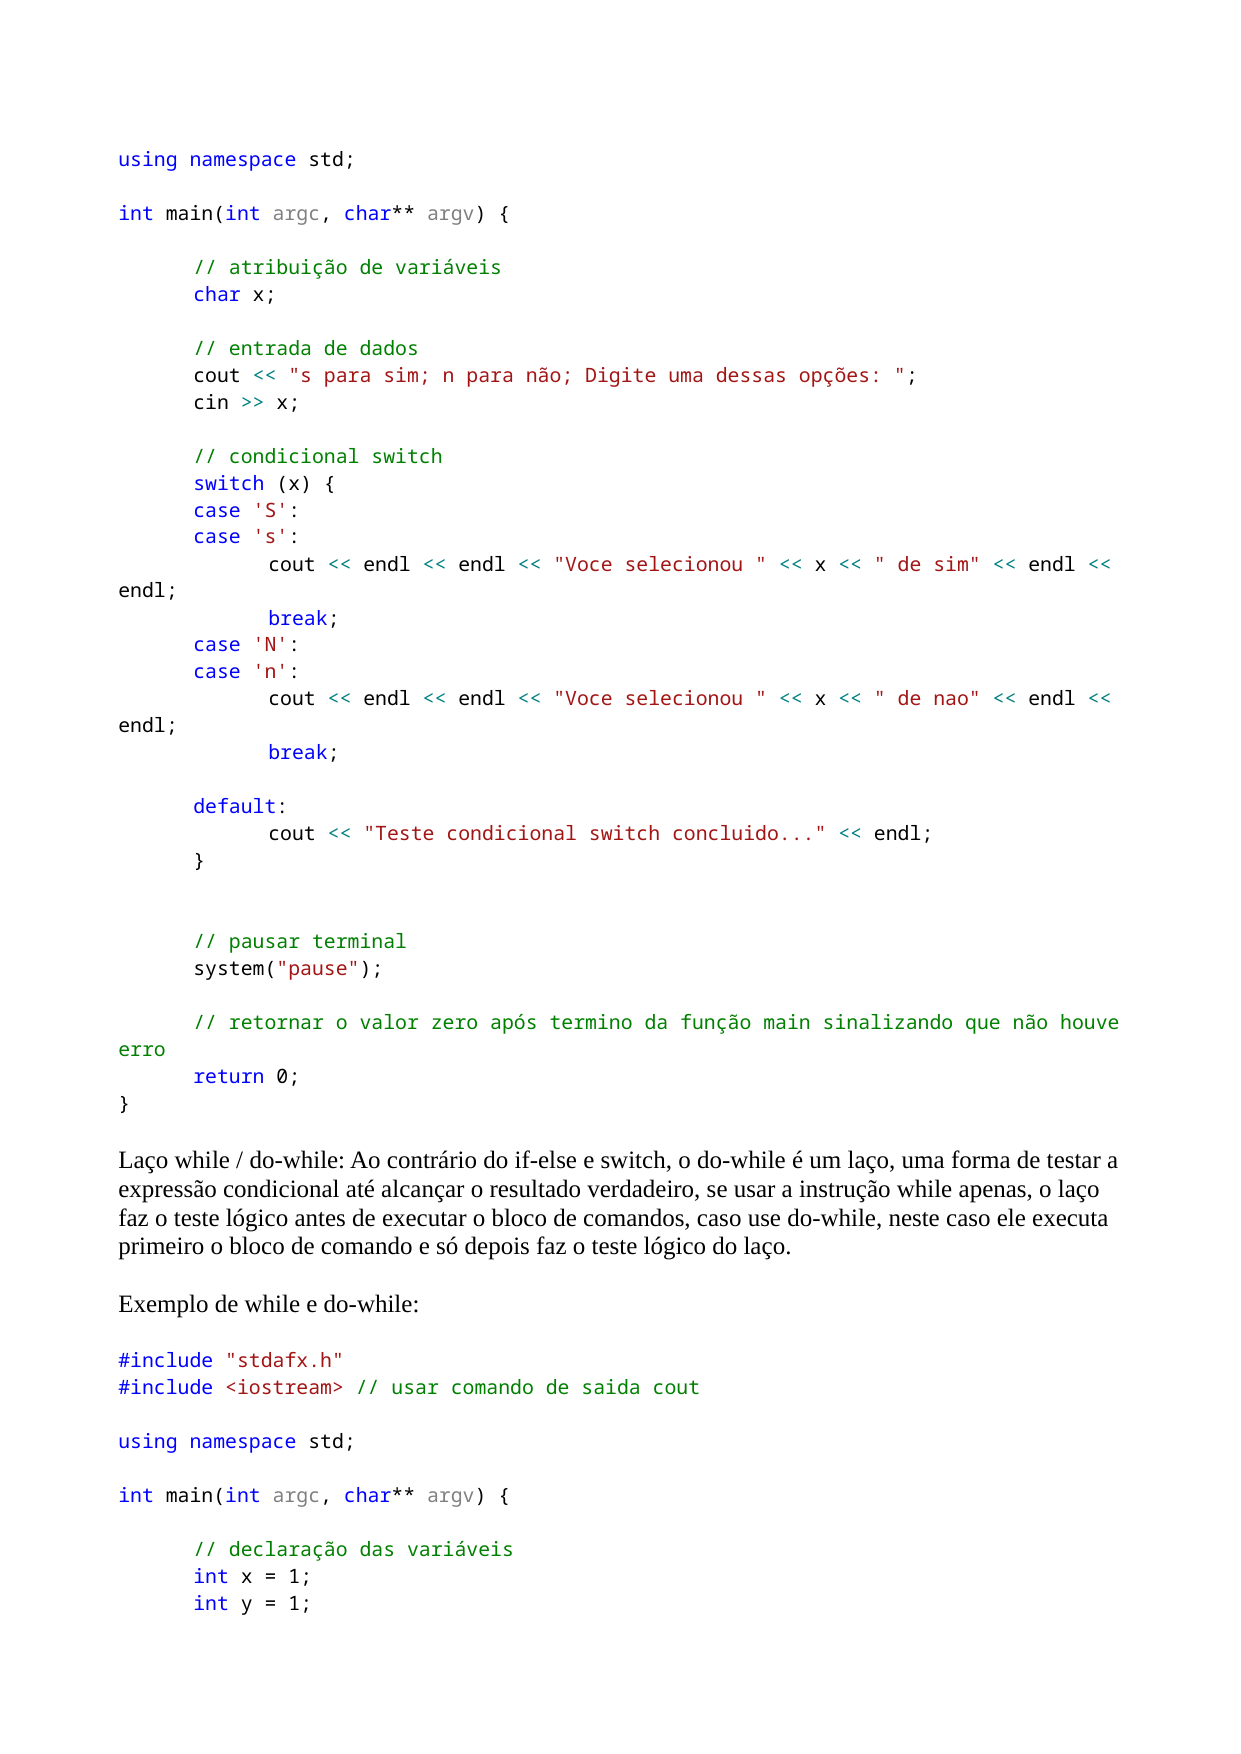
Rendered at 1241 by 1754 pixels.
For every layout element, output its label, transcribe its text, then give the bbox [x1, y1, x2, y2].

text // pausar terminal [118, 927, 1122, 954]
text #include "stdafx.h" [118, 1346, 1122, 1373]
text char x; [118, 280, 1122, 307]
text cout << "s para sim; n para não; Digite uma dessas opções: "; [118, 361, 1122, 388]
text } [118, 847, 1122, 873]
text return 0; [118, 1062, 1122, 1089]
text // condicional switch [118, 442, 1122, 469]
text // entrada de dados [118, 334, 1122, 361]
text case 'n': [118, 658, 1122, 685]
text int x = 1; [118, 1562, 1122, 1589]
text // retornar o valor zero após termino da função main sinalizando que não houve erro [118, 1008, 1122, 1062]
text #include <iostream> // usar comando de saida cout [118, 1373, 1122, 1400]
text cout << "Teste condicional switch concluido..." << endl; [118, 819, 1122, 847]
text int main(int argc, char** argv) { [118, 1481, 1122, 1508]
text case 'N': [118, 631, 1122, 658]
text // declaração das variáveis [118, 1535, 1122, 1562]
text using namespace std; [118, 145, 1122, 172]
text int main(int argc, char** argv) { [118, 199, 1122, 226]
text default: [118, 793, 1122, 819]
text } [118, 1089, 1122, 1116]
text cin >> x; [118, 388, 1122, 415]
text switch (x) { [118, 469, 1122, 496]
text Exemplo de while e do-while: [118, 1289, 1122, 1318]
text case 's': [118, 523, 1122, 550]
text cout << endl << endl << "Voce selecionou " << x << " de sim" << endl << endl; [118, 550, 1122, 604]
text using namespace std; [118, 1427, 1122, 1454]
text case 'S': [118, 496, 1122, 523]
text system("pause"); [118, 954, 1122, 981]
text break; [118, 604, 1122, 631]
text break; [118, 739, 1122, 766]
text cout << endl << endl << "Voce selecionou " << x << " de nao" << endl << endl; [118, 685, 1122, 739]
text // atribuição de variáveis [118, 253, 1122, 280]
text int y = 1; [118, 1589, 1122, 1616]
text Laço while / do-while: Ao contrário do if-else e switch, o do-while é um laço, uma forma de testar a expressão condicional até alcançar o resultado verdadeiro, se usar a instrução while apenas, o laço faz o teste lógico antes de executar o bloco de comandos, caso use do-while, neste caso ele executa primeiro o bloco de comando e só depois faz o teste lógico do laço. [118, 1145, 1122, 1260]
